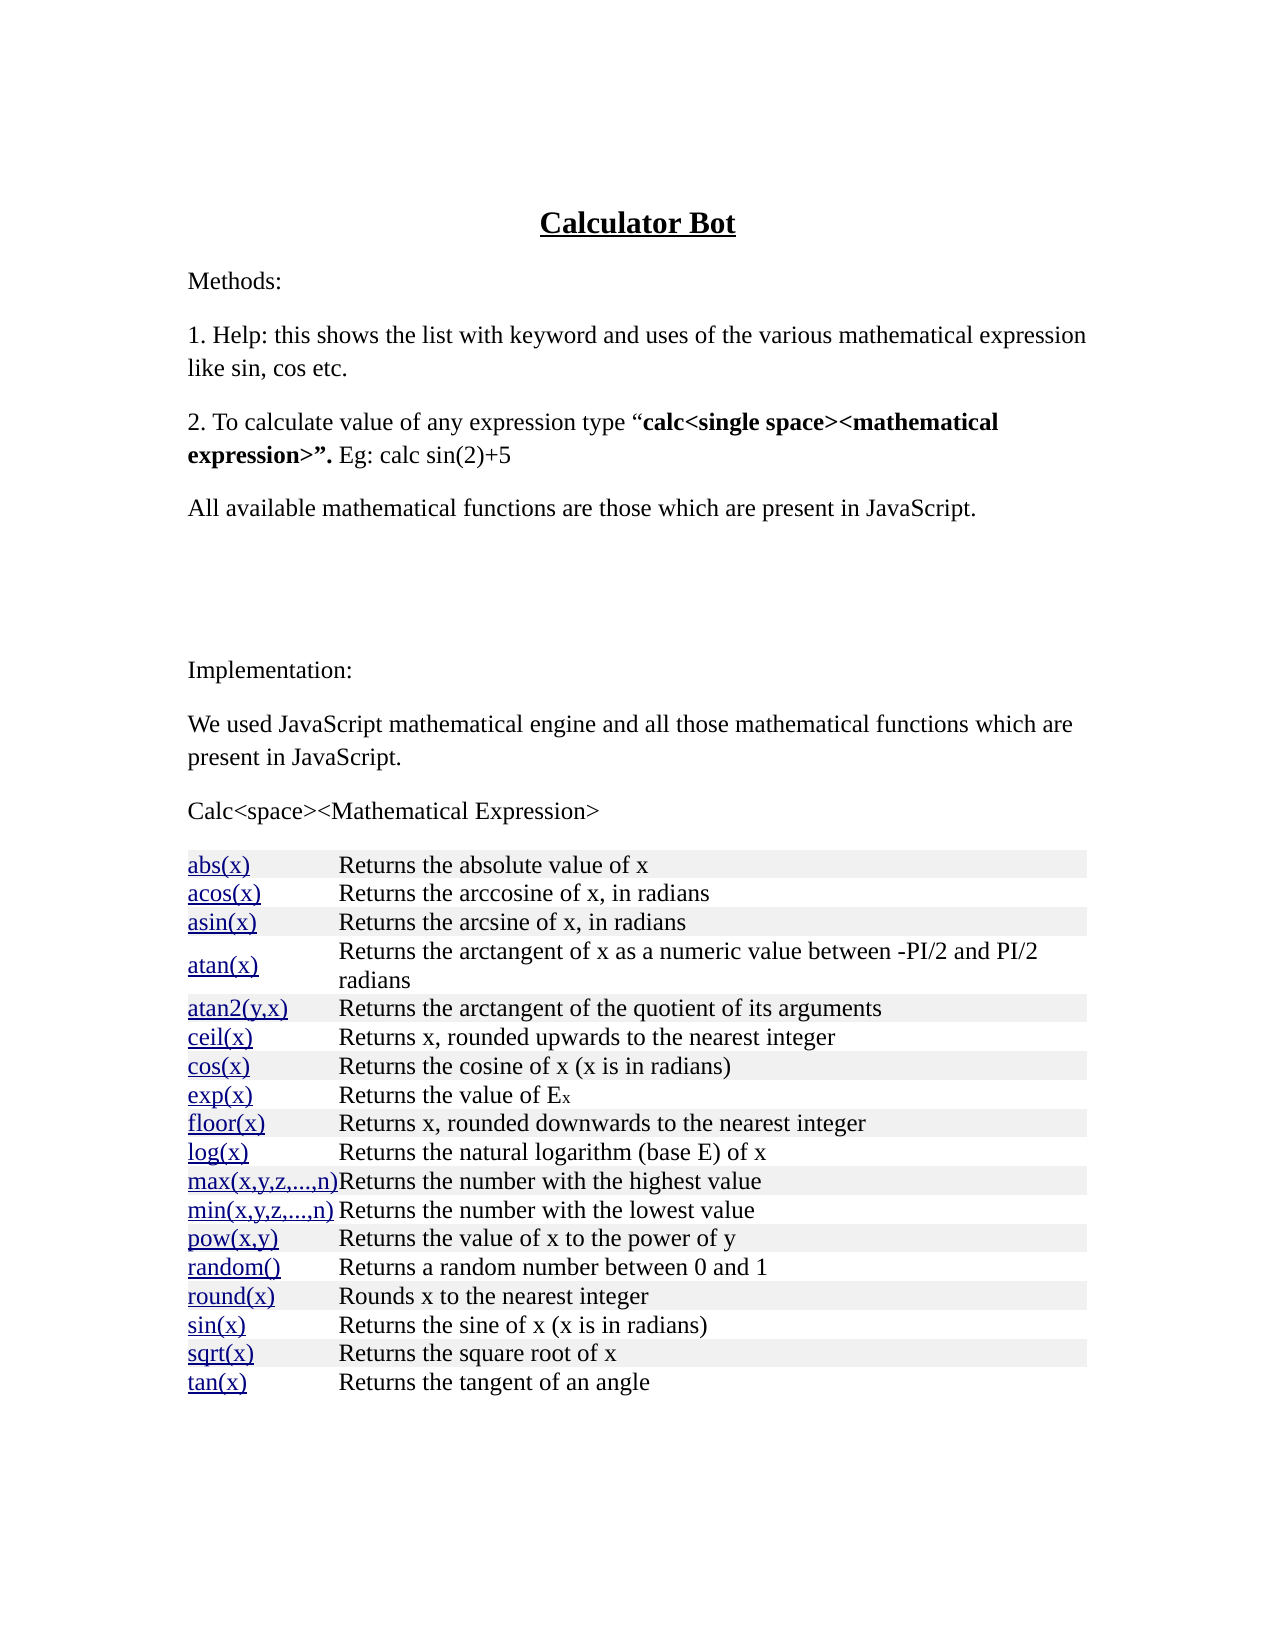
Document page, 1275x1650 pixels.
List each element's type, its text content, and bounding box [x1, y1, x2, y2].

table_cell Returns the number with the highest value [338, 1166, 1087, 1195]
text Calc<space><Mathematical Expression> [187, 796, 1087, 824]
table_cell sqrt(x) [188, 1339, 338, 1367]
table_cell floor(x) [188, 1109, 338, 1137]
text All available mathematical functions are those which are present in JavaScript. [187, 493, 1087, 522]
table_cell Returns the number with the lowest value [338, 1195, 1087, 1223]
table_cell atan(x) [188, 936, 338, 993]
table_cell Returns the arccosine of x, in radians [338, 879, 1087, 907]
table_cell Returns x, rounded upwards to the nearest integer [338, 1022, 1087, 1051]
table_cell Returns the arcsine of x, in radians [338, 907, 1087, 936]
table_cell Returns a random number between 0 and 1 [338, 1252, 1087, 1281]
table_cell Returns the value of x to the power of y [338, 1224, 1087, 1252]
table_cell tan(x) [188, 1367, 338, 1396]
table_cell acos(x) [188, 879, 338, 907]
table_cell Returns the value of Ex [338, 1080, 1087, 1108]
text Calculator Bot [187, 204, 1087, 240]
table_cell cos(x) [188, 1051, 338, 1080]
text We used JavaScript mathematical engine and all those mathematical functions which are present in JavaScript. [187, 709, 1087, 771]
table_cell sin(x) [188, 1310, 338, 1338]
table_cell Returns the square root of x [338, 1339, 1087, 1367]
text Methods: [187, 266, 1087, 295]
table_cell max(x,y,z,...,n) [188, 1166, 338, 1191]
table_header Returns the absolute value of x [338, 850, 1087, 878]
table_cell Returns the natural logarithm (base E) of x [338, 1137, 1087, 1166]
table_cell Returns x, rounded downwards to the nearest integer [338, 1109, 1087, 1137]
table_cell min(x,y,z,...,n) [188, 1195, 338, 1223]
table_cell pow(x,y) [188, 1224, 338, 1252]
table_cell Returns the arctangent of x as a numeric value between -PI/2 and PI/2 radians [338, 936, 1087, 993]
table_cell Returns the tangent of an angle [338, 1367, 1087, 1396]
table_cell round(x) [188, 1281, 338, 1310]
table_cell atan2(y,x) [188, 994, 338, 1022]
table_cell log(x) [188, 1137, 338, 1166]
text Implementation: [187, 655, 1087, 684]
table_cell Returns the sine of x (x is in radians) [338, 1310, 1087, 1338]
table_cell Rounds x to the nearest integer [338, 1281, 1087, 1310]
table_cell asin(x) [188, 907, 338, 936]
table_cell random() [188, 1252, 338, 1281]
table_header abs(x) [188, 850, 338, 878]
table_cell exp(x) [188, 1080, 338, 1108]
table_cell ceil(x) [188, 1022, 338, 1051]
text 1. Help: this shows the list with keyword and uses of the various mathematical expression like sin, cos etc. [187, 320, 1087, 382]
text 2. To calculate value of any expression type “calc<single space><mathematical expression>”. Eg: calc sin(2)+5 [187, 407, 1087, 468]
table_cell Returns the arctangent of the quotient of its arguments [338, 994, 1087, 1022]
table_cell Returns the cosine of x (x is in radians) [338, 1051, 1087, 1080]
